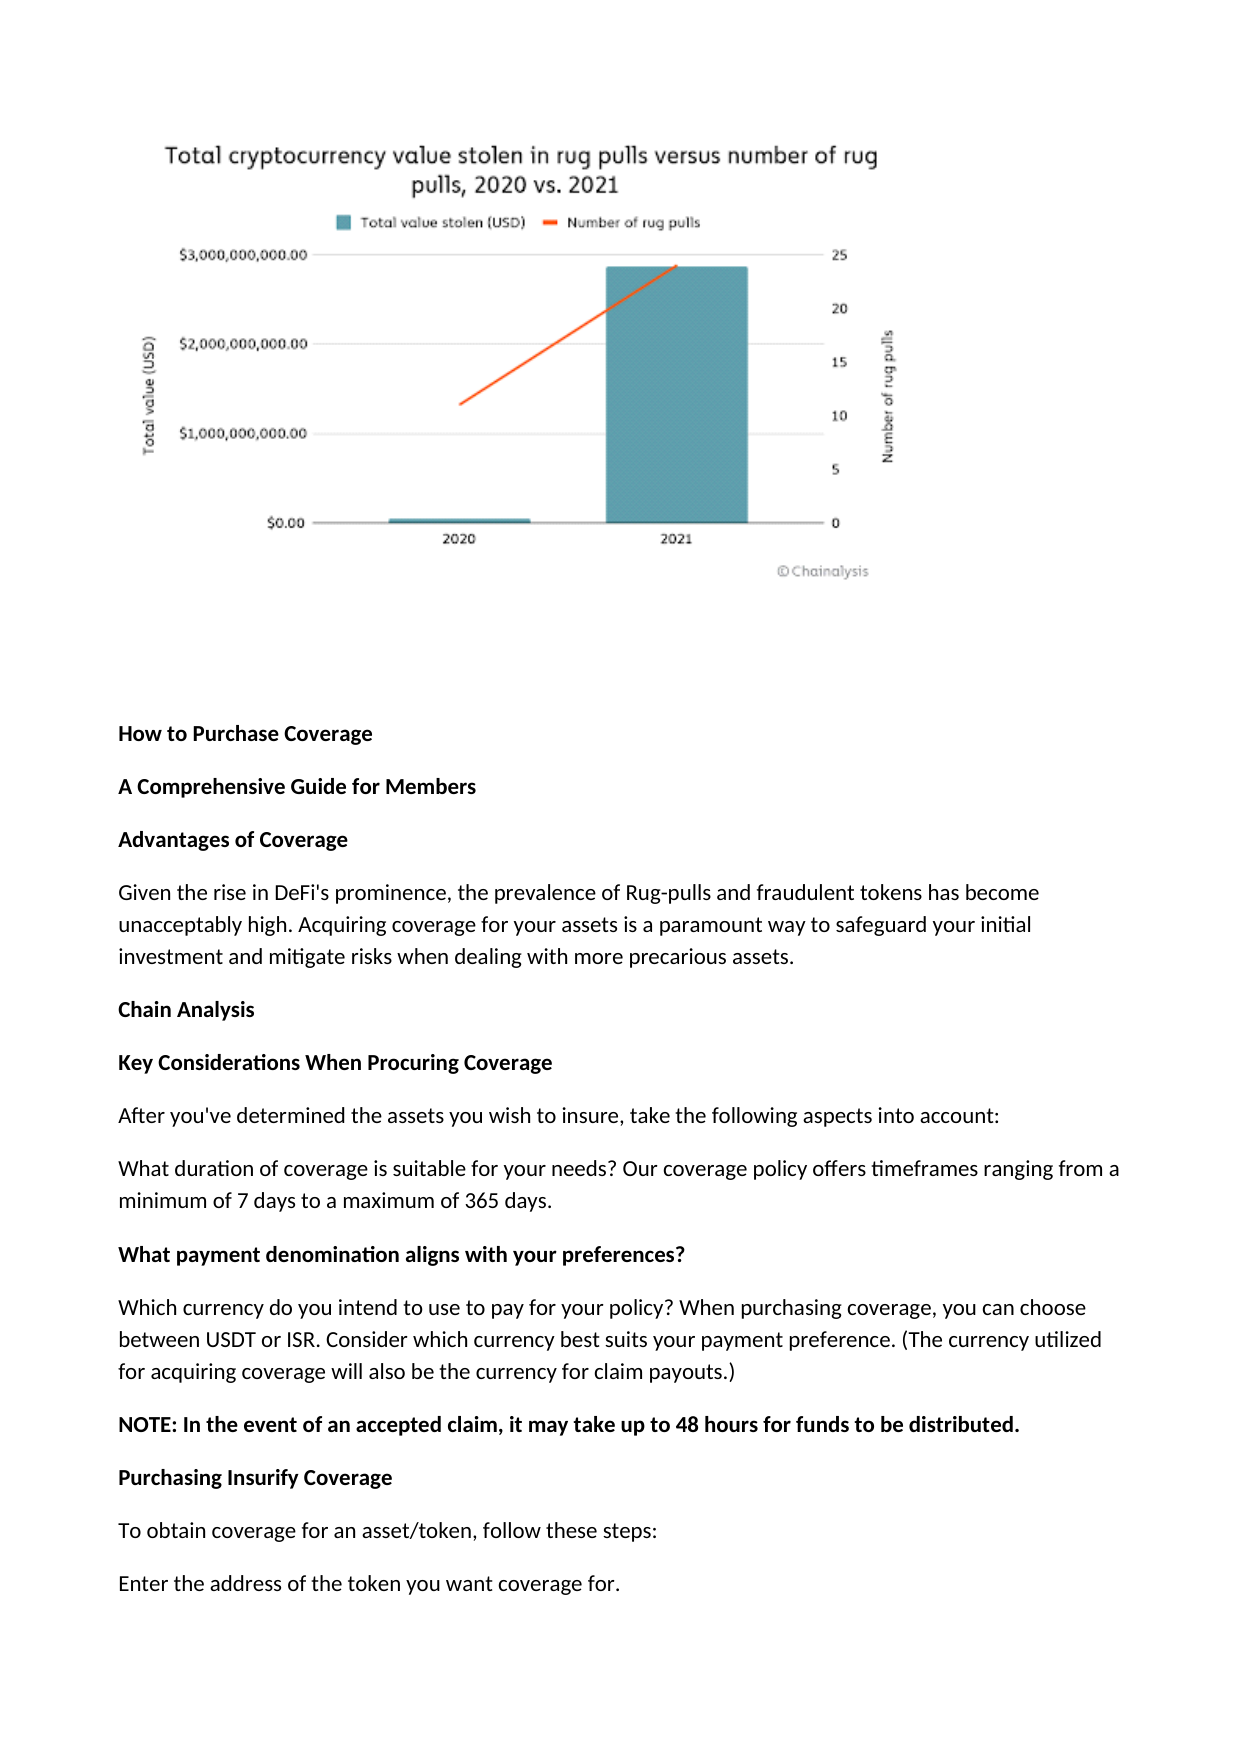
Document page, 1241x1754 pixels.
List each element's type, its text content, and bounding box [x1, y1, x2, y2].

text NOTE: In the event of an accepted claim, it may take up to 48 hours for funds to be distributed. [118, 1410, 1122, 1438]
text Enter the address of the token you want coverage for. [118, 1569, 1122, 1597]
text Which currency do you intend to use to pay for your policy? When purchasing coverage, you can choose between USDT or ISR. Consider which currency best suits your payment preference. (The currency utilized for acquiring coverage will also be the currency for claim payouts.) [118, 1293, 1122, 1385]
text What duration of coverage is suitable for your needs? Our coverage policy offers timeframes ranging from a minimum of 7 days to a maximum of 365 days. [118, 1154, 1122, 1215]
text What payment denomination aligns with your preferences? [118, 1240, 1122, 1268]
text Purchasing Insurify Coverage [118, 1463, 1122, 1491]
text How to Purchase Coverage [118, 719, 1122, 747]
text Chain Analysis [118, 995, 1122, 1023]
text Given the rise in DeFi's prominence, the prevalence of Rug-pulls and fraudulent tokens has become unacceptably high. Acquiring coverage for your assets is a paramount way to safeguard your initial investment and mitigate risks when dealing with more precarious assets. [118, 878, 1122, 970]
text After you've determined the assets you wish to insure, take the following aspects into account: [118, 1101, 1122, 1129]
text To obtain coverage for an asset/token, follow these steps: [118, 1516, 1122, 1544]
text A Comprehensive Guide for Members [118, 772, 1122, 800]
text Advantages of Coverage [118, 825, 1122, 853]
text Key Considerations When Procuring Coverage [118, 1048, 1122, 1076]
